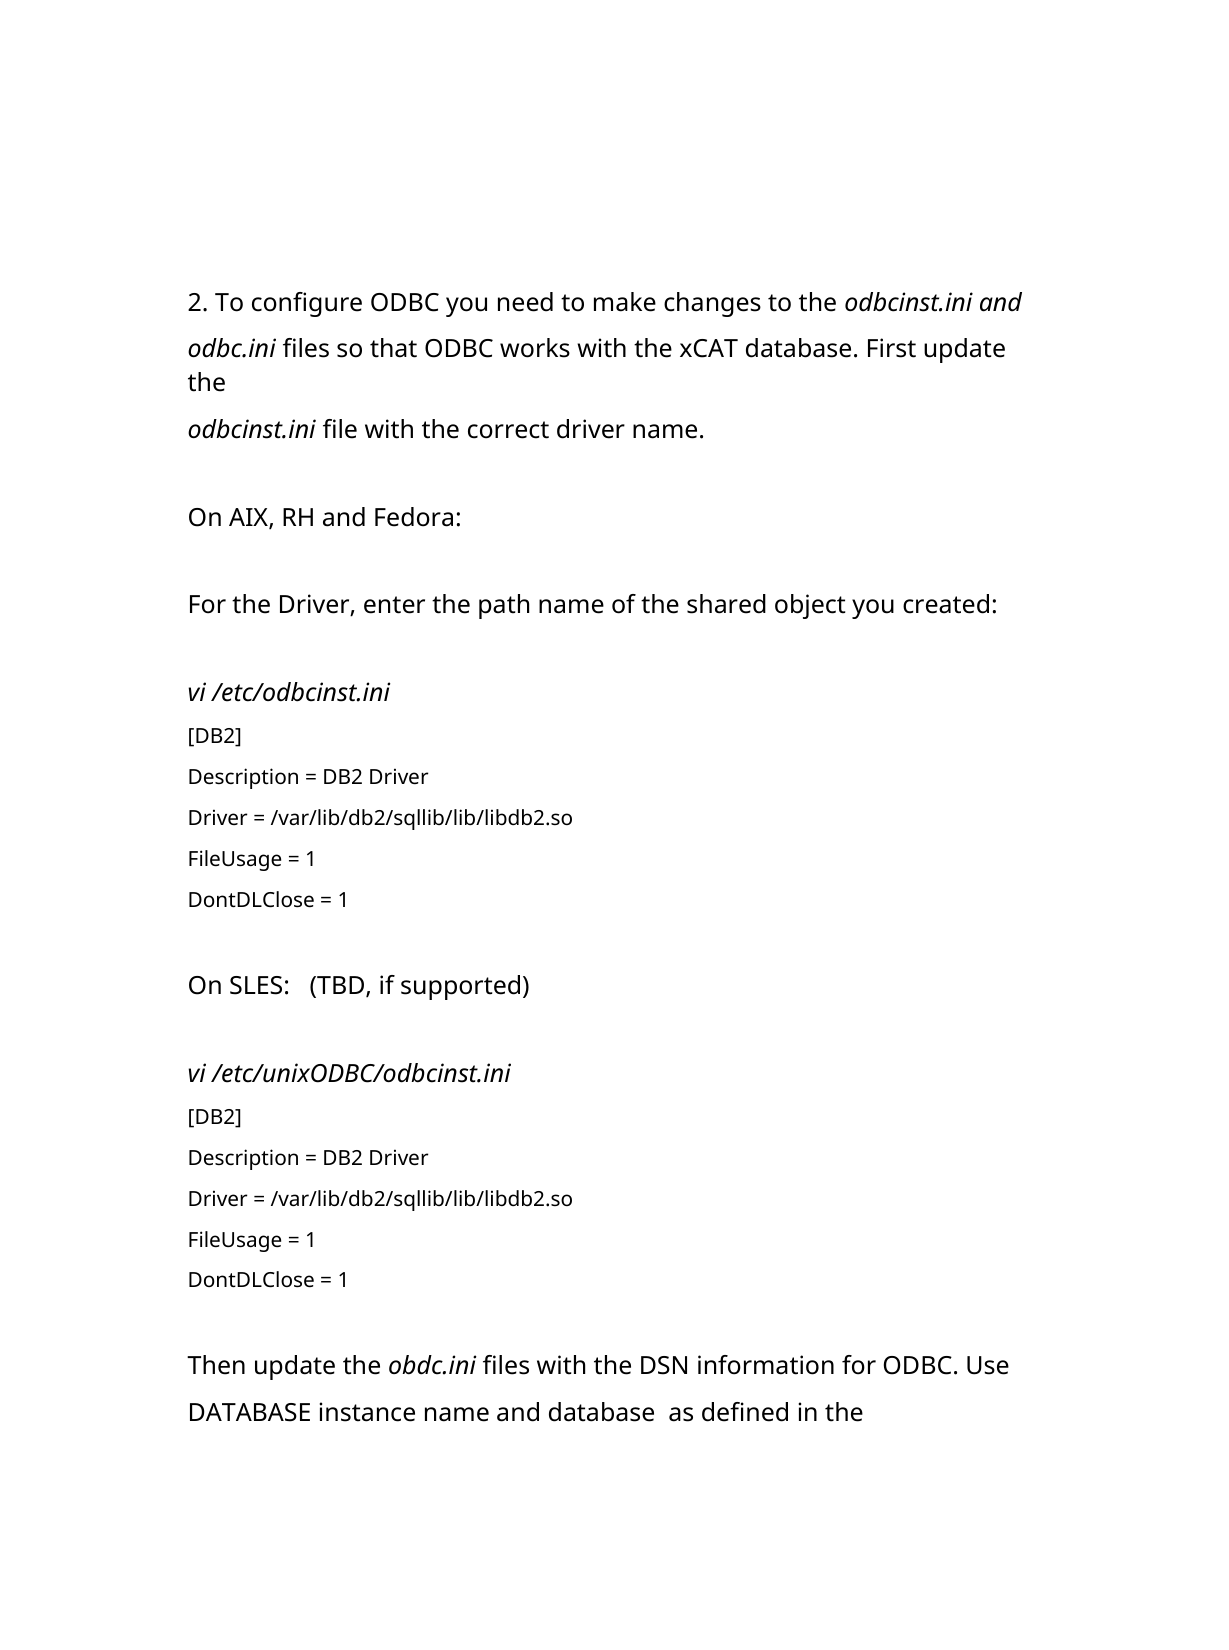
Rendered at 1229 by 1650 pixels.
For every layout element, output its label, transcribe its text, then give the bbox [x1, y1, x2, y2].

text Description = DB2 Driver [187, 1143, 1041, 1171]
text vi /etc/unixODBC/odbcinst.ini [187, 1055, 1041, 1089]
text odbcinst.ini file with the correct driver name. [187, 412, 1041, 446]
text Driver = /var/lib/db2/sqllib/lib/libdb2.so [187, 1184, 1041, 1212]
text FileUsage = 1 [187, 1225, 1041, 1253]
text FileUsage = 1 [187, 844, 1041, 873]
text 2. To configure ODBC you need to make changes to the odbcinst.ini and [187, 284, 1041, 318]
text [DB2] [187, 722, 1041, 750]
text [DB2] [187, 1102, 1041, 1130]
text On SLES: (TBD, if supported) [187, 967, 1041, 1002]
text Driver = /var/lib/db2/sqllib/lib/libdb2.so [187, 803, 1041, 832]
text odbc.ini files so that ODBC works with the xCAT database. First update the [187, 331, 1041, 399]
text For the Driver, enter the path name of the shared object you created: [187, 587, 1041, 621]
text DontDLClose = 1 [187, 885, 1041, 914]
text Then update the obdc.ini files with the DSN information for ODBC. Use [187, 1348, 1041, 1382]
text DontDLClose = 1 [187, 1266, 1041, 1294]
text vi /etc/odbcinst.ini [187, 675, 1041, 709]
text Description = DB2 Driver [187, 762, 1041, 791]
text On AIX, RH and Fedora: [187, 499, 1041, 533]
text DATABASE instance name and database as defined in the [187, 1394, 1041, 1428]
